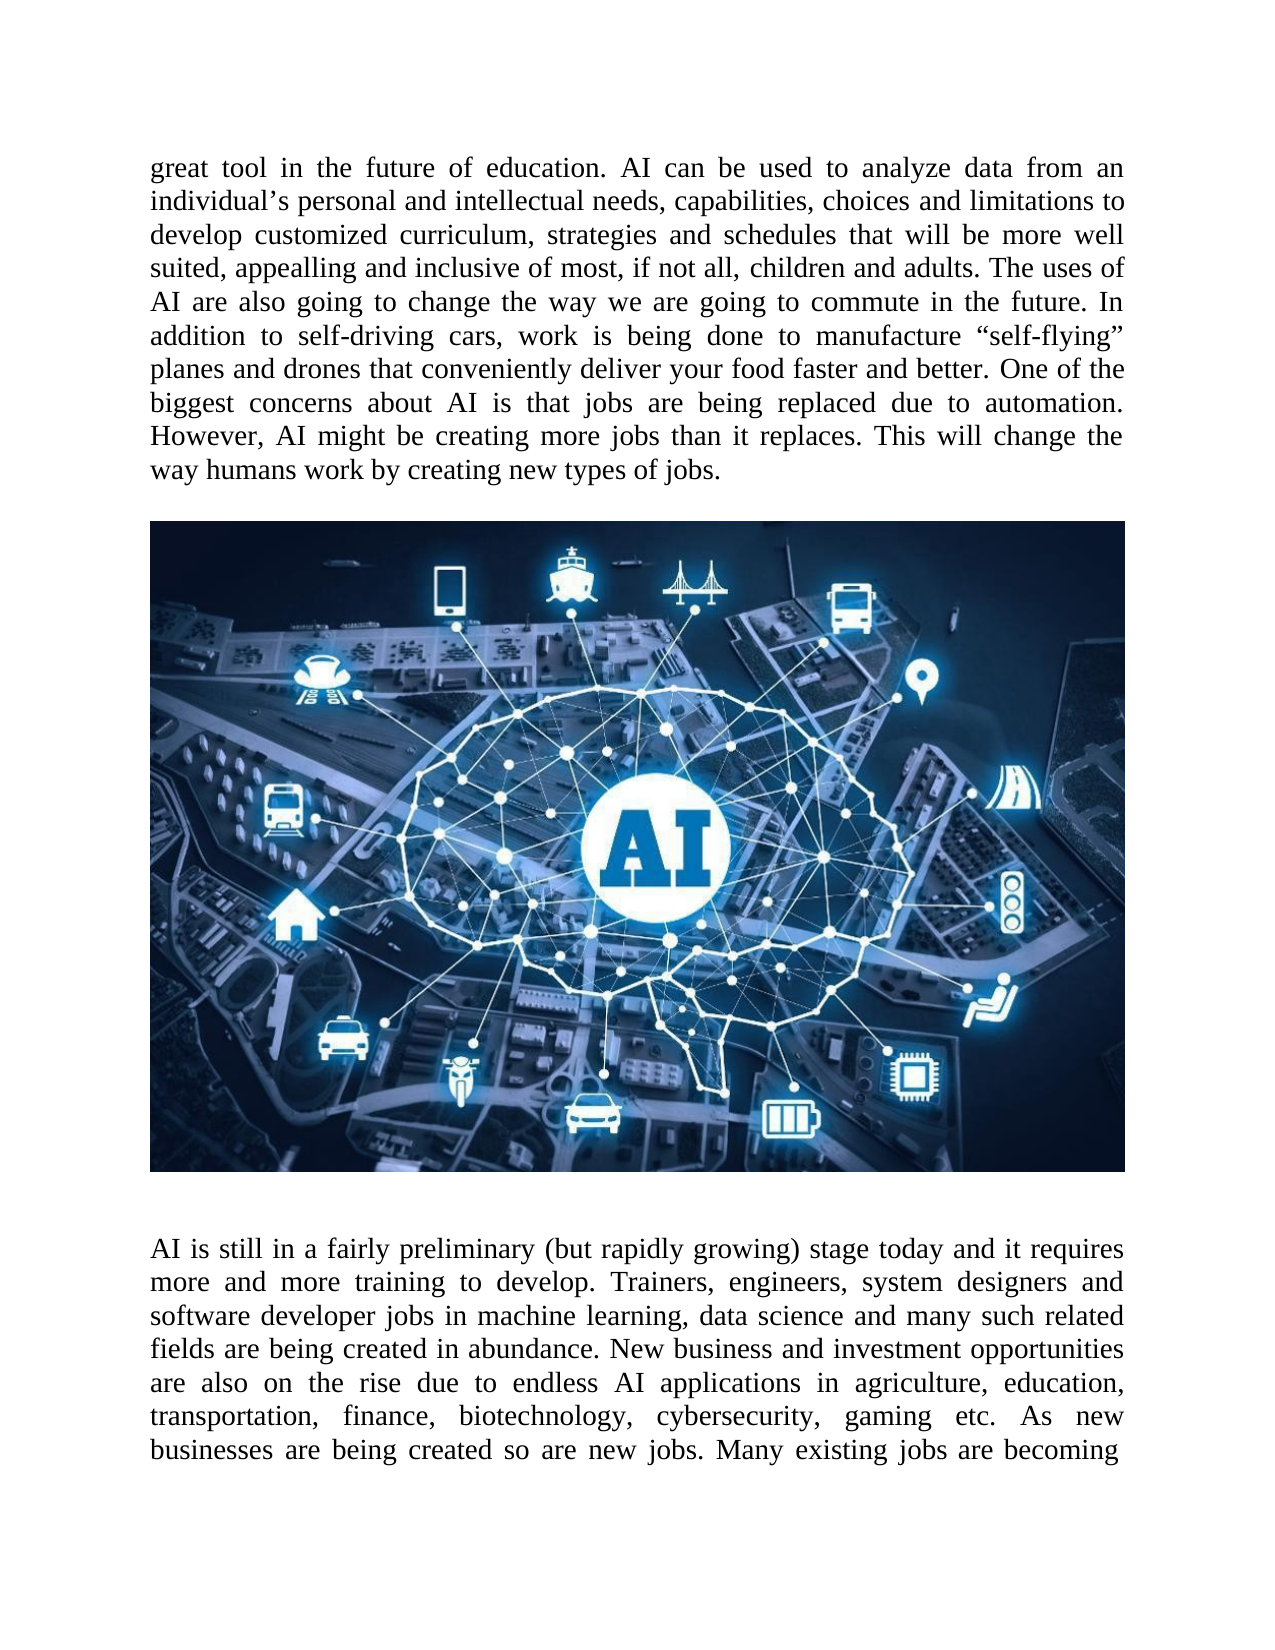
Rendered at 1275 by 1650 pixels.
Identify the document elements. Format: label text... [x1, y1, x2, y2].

picture [150, 521, 1125, 1172]
text great tool in the future of education. AI can be used to analyze data from an individual’s personal and intellectual needs, capabilities, choices and limitations to develop customized curriculum, strategies and schedules that will be more well suited, appealling and inclusive of most, if not all, children and adults. The uses of AI are also going to change the way we are going to commute in the future. In addition to self-driving cars, work is being done to manufacture “self-flying” planes and drones that conveniently deliver your food faster and better. One of the biggest concerns about AI is that jobs are being replaced due to automation. However, AI might be creating more jobs than it replaces. This will change the way humans work by creating new types of jobs. [150, 150, 1125, 485]
text AI is still in a fairly preliminary (but rapidly growing) stage today and it requires more and more training to develop. Trainers, engineers, system designers and software developer jobs in machine learning, data science and many such related fields are being created in abundance. New business and investment opportunities are also on the rise due to endless AI applications in agriculture, education, transportation, finance, biotechnology, cybersecurity, gaming etc. As new businesses are being created so are new jobs. Many existing jobs are becoming [150, 1231, 1125, 1466]
